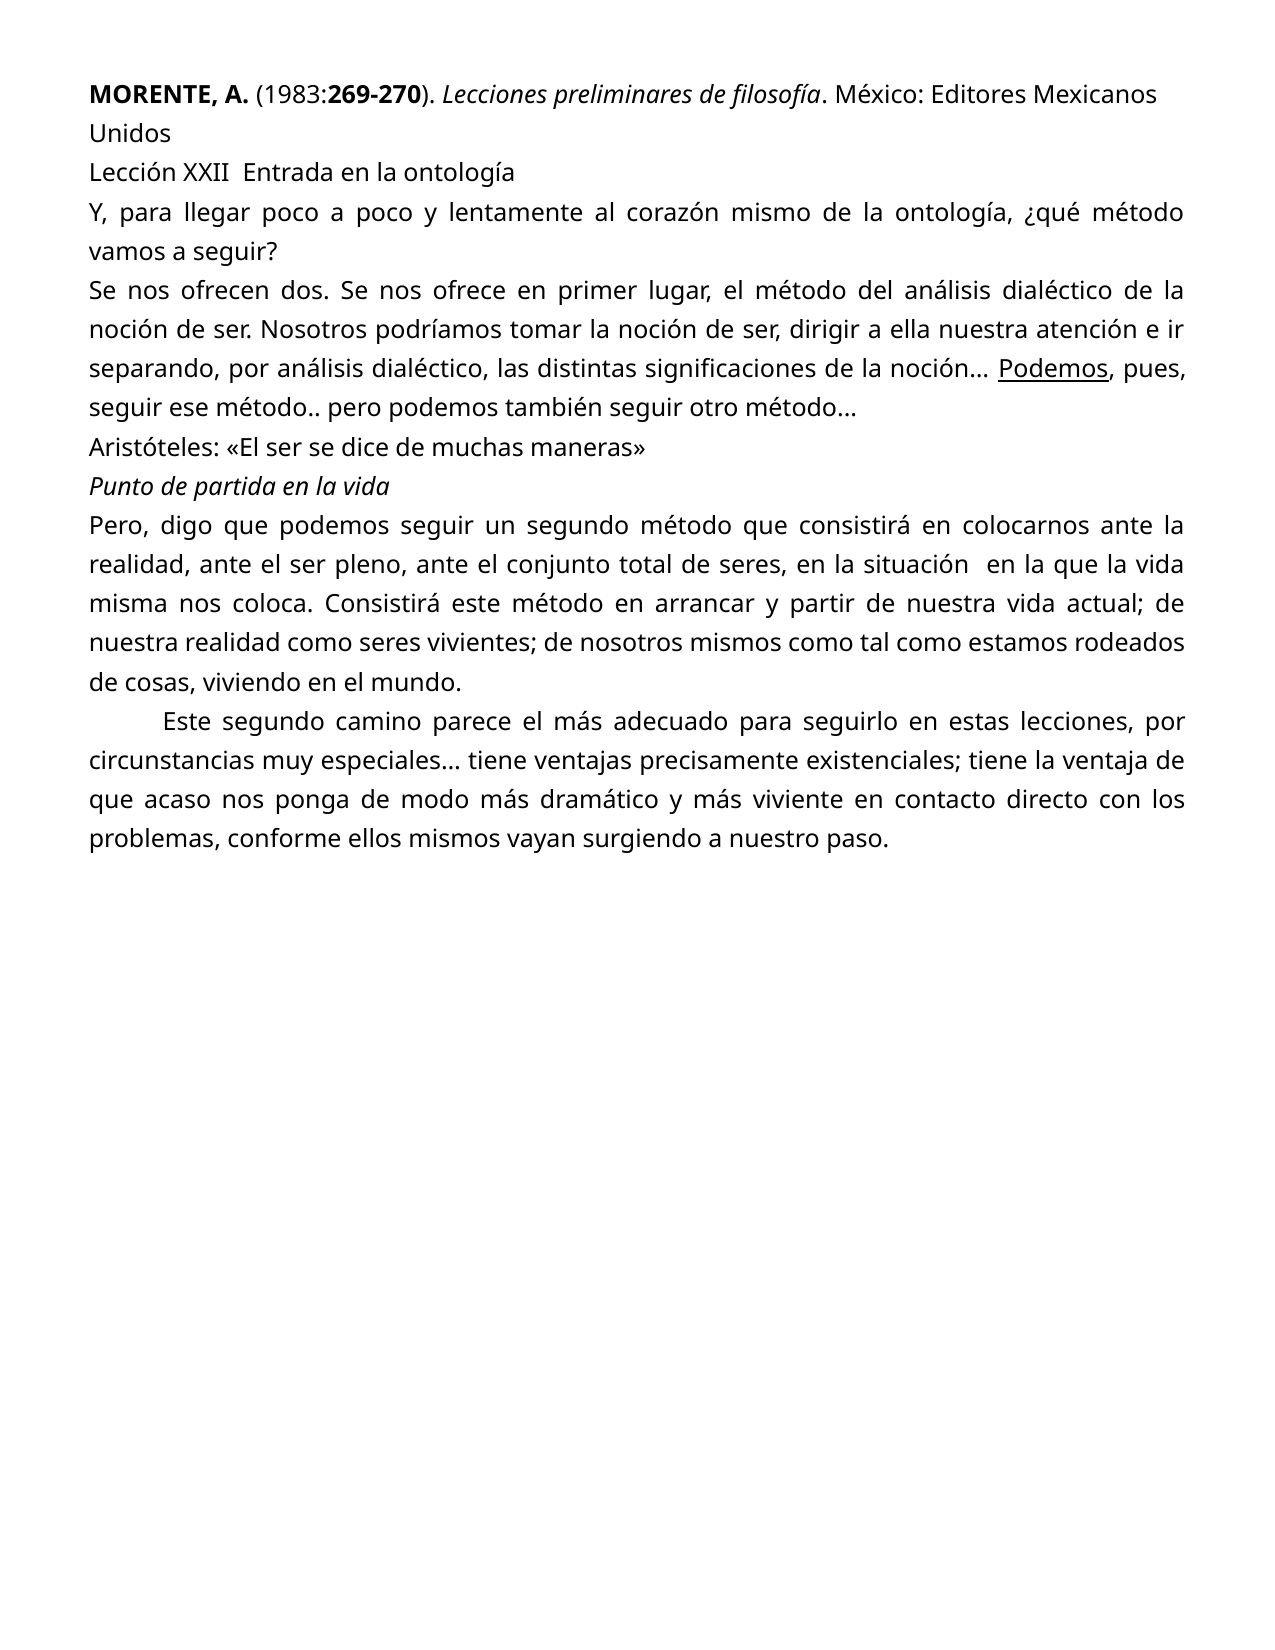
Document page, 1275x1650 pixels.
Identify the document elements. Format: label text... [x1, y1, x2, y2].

text Este segundo camino parece el más adecuado para seguirlo en estas lecciones, por circunstancias muy especiales… tiene ventajas precisamente existenciales; tiene la ventaja de que acaso nos ponga de modo más dramático y más viviente en contacto directo con los problemas, conforme ellos mismos vayan surgiendo a nuestro paso. [88, 703, 1186, 855]
text Aristóteles: «El ser se dice de muchas maneras» [88, 429, 1186, 463]
text Lección XXII Entrada en la ontología [88, 155, 1186, 189]
text Pero, digo que podemos seguir un segundo método que consistirá en colocarnos ante la realidad, ante el ser pleno, ante el conjunto total de seres, en la situación en la que la vida misma nos coloca. Consistirá este método en arrancar y partir de nuestra vida actual; de nuestra realidad como seres vivientes; de nosotros mismos como tal como estamos rodeados de cosas, viviendo en el mundo. [88, 508, 1186, 698]
text Se nos ofrecen dos. Se nos ofrece en primer lugar, el método del análisis dialéctico de la noción de ser. Nosotros podríamos tomar la noción de ser, dirigir a ella nuestra atención e ir separando, por análisis dialéctico, las distintas significaciones de la noción… Podemos, pues, seguir ese método.. pero podemos también seguir otro método... [88, 273, 1186, 424]
text Y, para llegar poco a poco y lentamente al corazón mismo de la ontología, ¿qué método vamos a seguir? [88, 194, 1186, 267]
text MORENTE, A. (1983:269-270). Lecciones preliminares de filosofía. México: Editores Mexicanos Unidos [88, 77, 1186, 150]
text Punto de partida en la vida [88, 468, 1186, 502]
